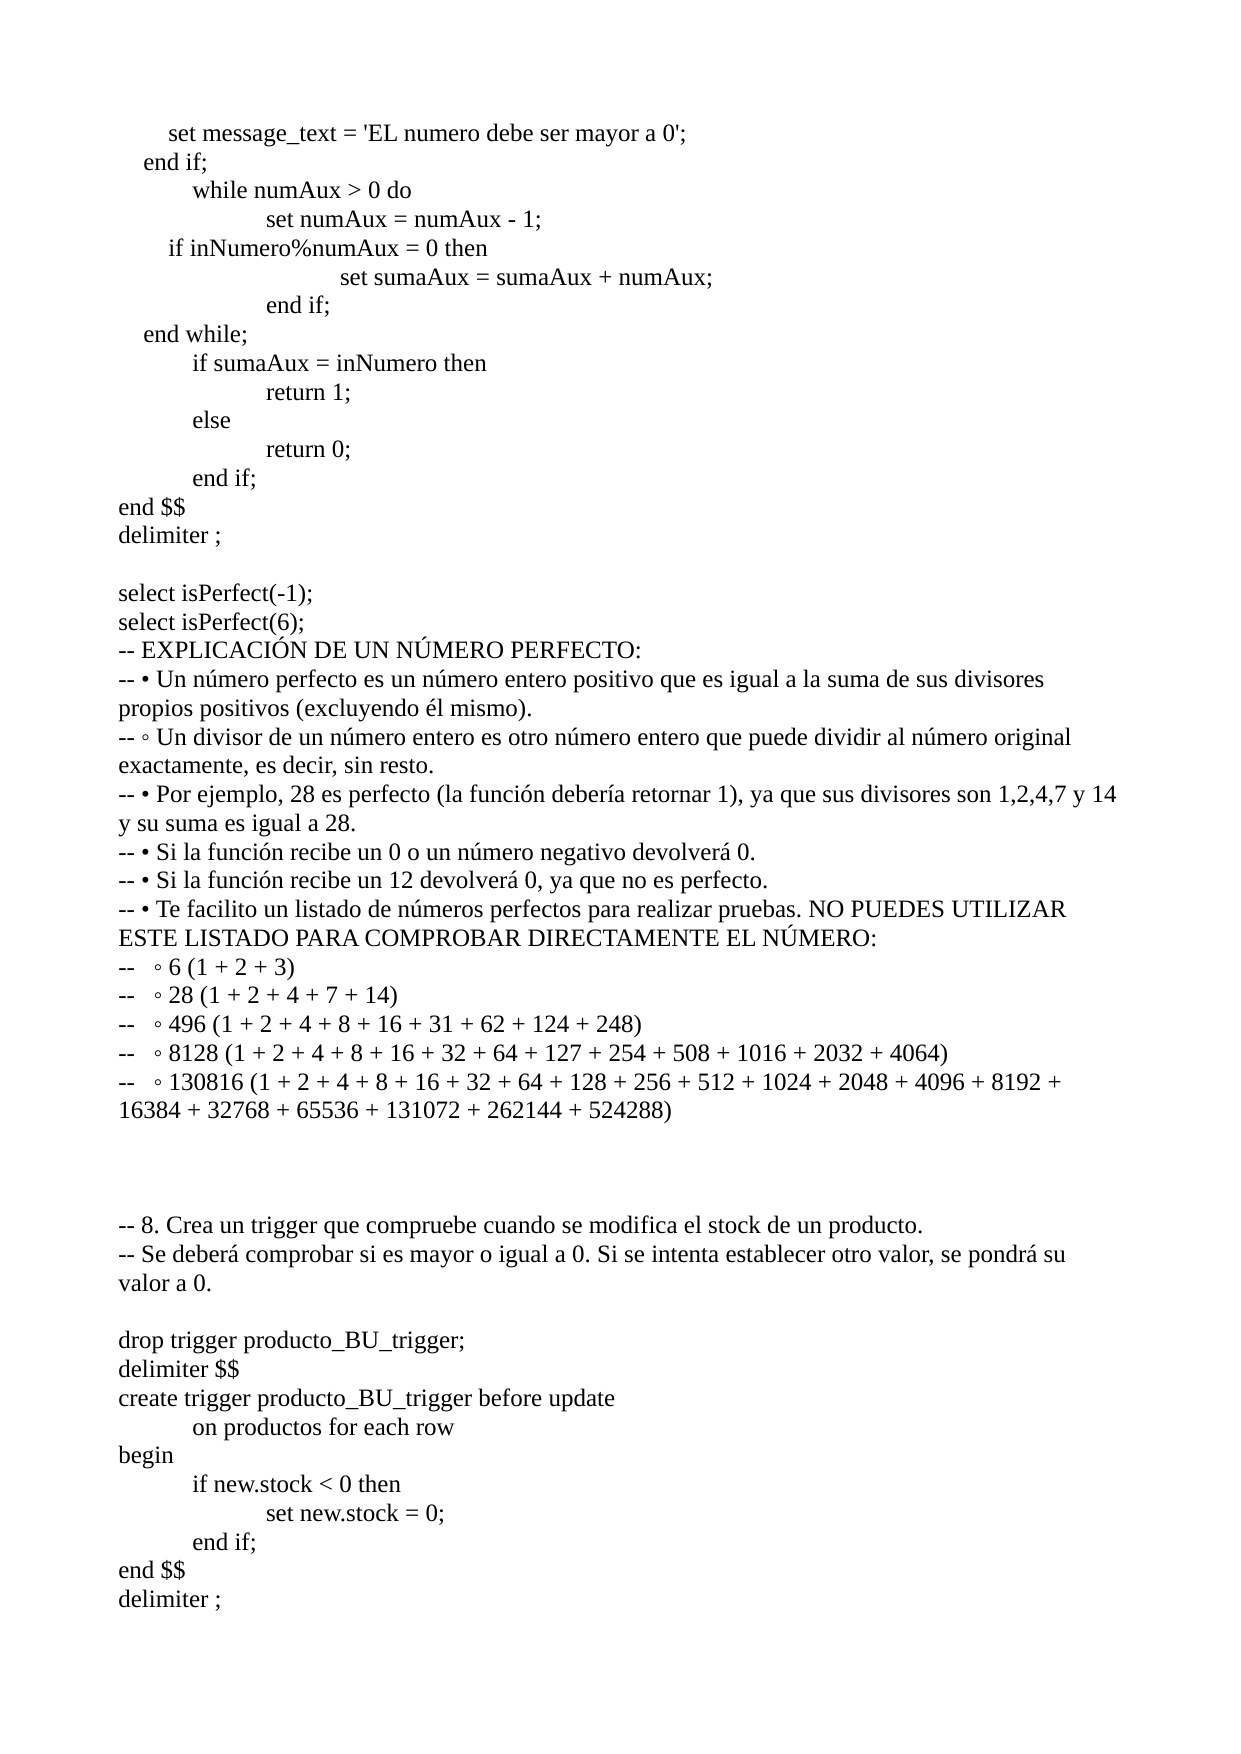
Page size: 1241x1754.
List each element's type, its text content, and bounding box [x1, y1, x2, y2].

text create trigger producto_BU_trigger before update [118, 1383, 1122, 1412]
text on productos for each row [118, 1412, 1122, 1441]
text end if; [118, 463, 1122, 492]
text if sumaAux = inNumero then [118, 348, 1122, 377]
text end if; [118, 1527, 1122, 1556]
text delimiter ; [118, 1584, 1122, 1613]
text select isPerfect(-1); [118, 578, 1122, 607]
text end $$ [118, 492, 1122, 521]
text end $$ [118, 1556, 1122, 1584]
text begin [118, 1441, 1122, 1469]
text -- • Si la función recibe un 12 devolverá 0, ya que no es perfecto. [118, 866, 1122, 894]
text -- ◦ 8128 (1 + 2 + 4 + 8 + 16 + 32 + 64 + 127 + 254 + 508 + 1016 + 2032 + 4064) [118, 1038, 1122, 1067]
text if new.stock < 0 then [118, 1469, 1122, 1498]
text -- • Si la función recibe un 0 o un número negativo devolverá 0. [118, 837, 1122, 866]
text return 0; [118, 434, 1122, 463]
text set sumaAux = sumaAux + numAux; [118, 262, 1122, 291]
text drop trigger producto_BU_trigger; [118, 1326, 1122, 1354]
text -- ◦ 130816 (1 + 2 + 4 + 8 + 16 + 32 + 64 + 128 + 256 + 512 + 1024 + 2048 + 4096 + 8192 + 16384 + 32768 + 65536 + 131072 + 262144 + 524288) [118, 1067, 1122, 1124]
text end while; [118, 319, 1122, 348]
text select isPerfect(6); [118, 607, 1122, 636]
text while numAux > 0 do [118, 176, 1122, 204]
text delimiter $$ [118, 1354, 1122, 1383]
text end if; [118, 147, 1122, 176]
text -- • Por ejemplo, 28 es perfecto (la función debería retornar 1), ya que sus divisores son 1,2,4,7 y 14 y su suma es igual a 28. [118, 779, 1122, 837]
text -- 8. Crea un trigger que compruebe cuando se modifica el stock de un producto. [118, 1211, 1122, 1239]
text set numAux = numAux - 1; [118, 204, 1122, 233]
text end if; [118, 291, 1122, 319]
text if inNumero%numAux = 0 then [118, 233, 1122, 262]
text -- EXPLICACIÓN DE UN NÚMERO PERFECTO: [118, 636, 1122, 664]
text -- • Te facilito un listado de números perfectos para realizar pruebas. NO PUEDES UTILIZAR ESTE LISTADO PARA COMPROBAR DIRECTAMENTE EL NÚMERO: [118, 894, 1122, 952]
text delimiter ; [118, 521, 1122, 549]
text -- ◦ Un divisor de un número entero es otro número entero que puede dividir al número original exactamente, es decir, sin resto. [118, 722, 1122, 779]
text -- Se deberá comprobar si es mayor o igual a 0. Si se intenta establecer otro valor, se pondrá su valor a 0. [118, 1239, 1122, 1297]
text -- ◦ 28 (1 + 2 + 4 + 7 + 14) [118, 981, 1122, 1009]
text set new.stock = 0; [118, 1498, 1122, 1527]
text return 1; [118, 377, 1122, 406]
text -- ◦ 496 (1 + 2 + 4 + 8 + 16 + 31 + 62 + 124 + 248) [118, 1009, 1122, 1038]
text -- ◦ 6 (1 + 2 + 3) [118, 952, 1122, 981]
text -- • Un número perfecto es un número entero positivo que es igual a la suma de sus divisores propios positivos (excluyendo él mismo). [118, 664, 1122, 722]
text else [118, 406, 1122, 434]
text set message_text = 'EL numero debe ser mayor a 0'; [118, 118, 1122, 147]
